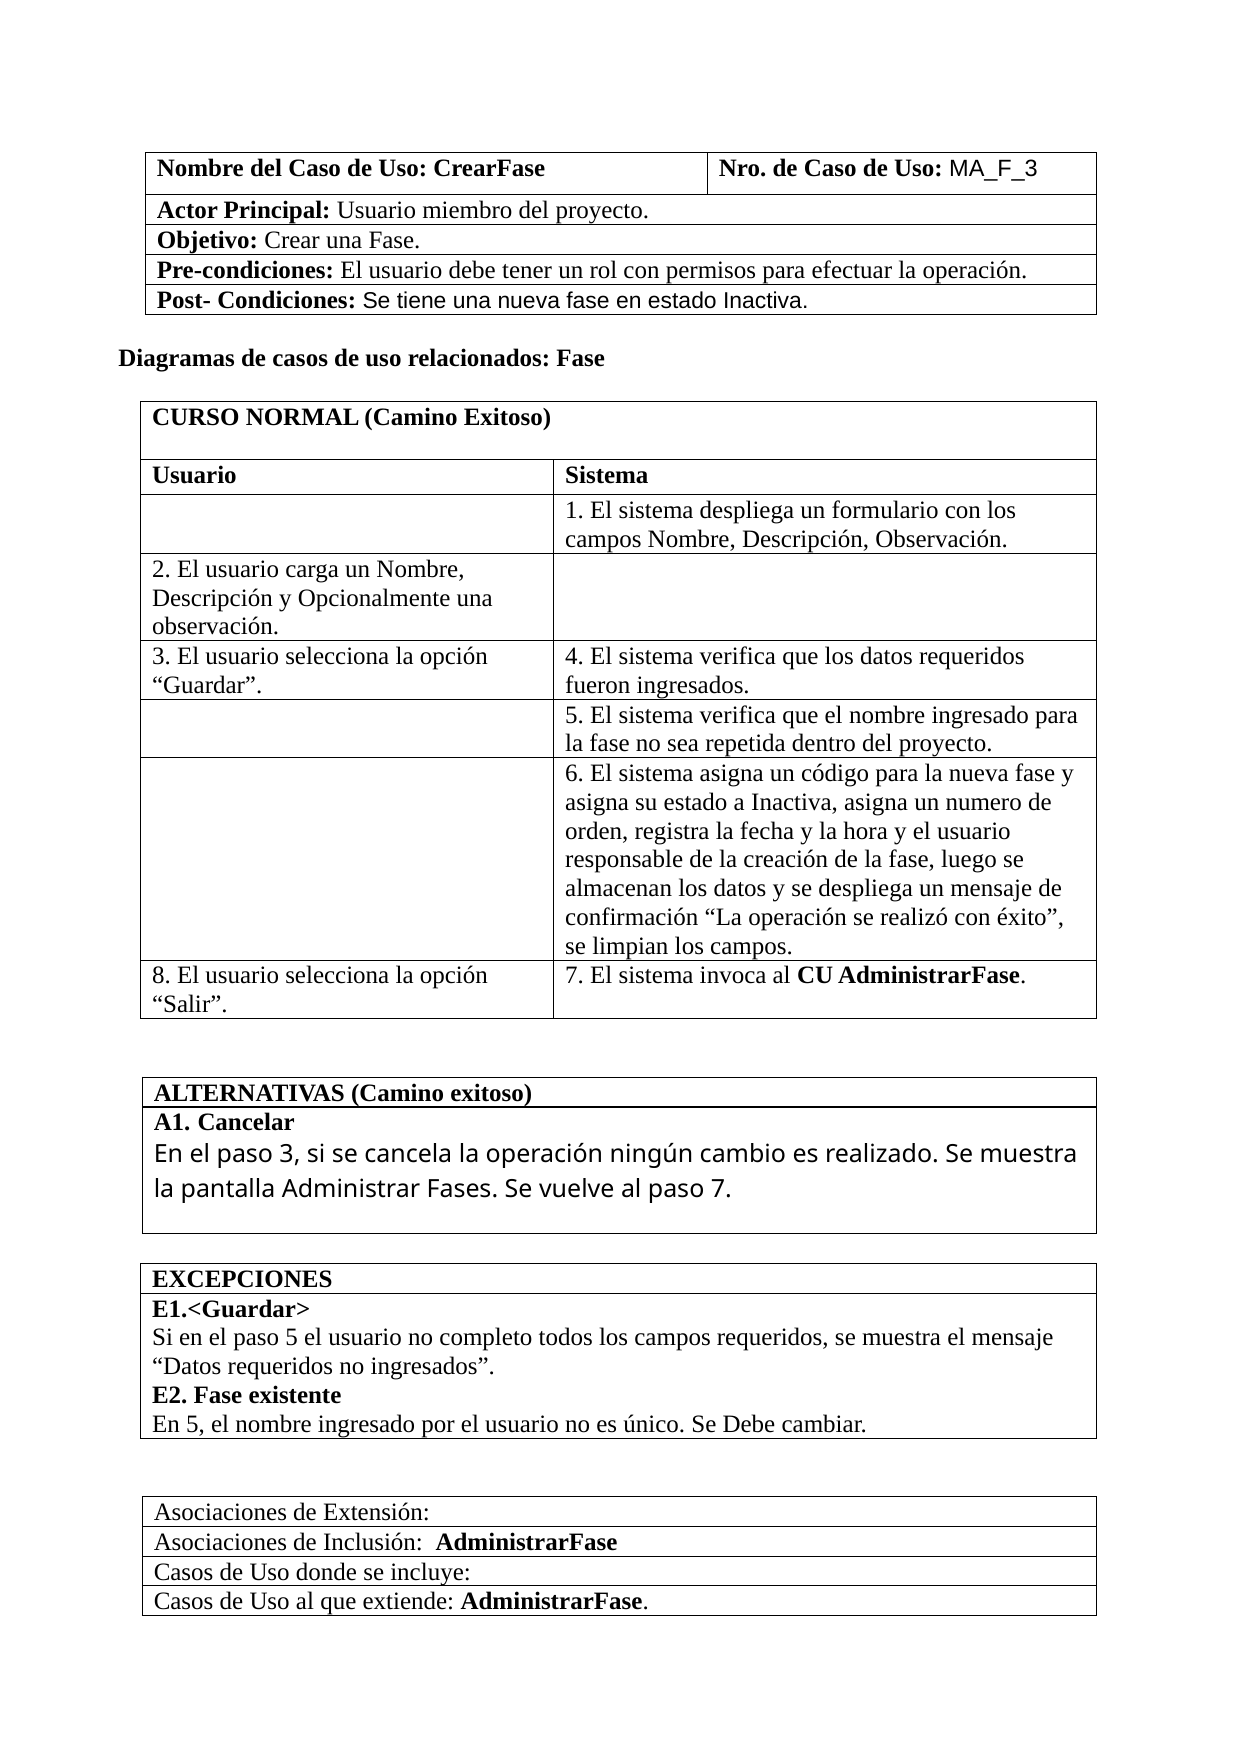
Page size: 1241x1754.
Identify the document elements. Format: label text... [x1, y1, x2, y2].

text Diagramas de casos de uso relacionados: Fase [118, 343, 1122, 372]
table_cell Cancelar En el paso 3, si se cancela la operación ningún cambio es realizado. Se muestra la pantalla Administrar Fases. Se vuelve al paso 7. [143, 1108, 1096, 1233]
table_cell Asociaciones de Inclusión: AdministrarFase [143, 1527, 1096, 1556]
table_cell 5. El sistema verifica que el nombre ingresado para la fase no sea repetida dentro del proyecto. [554, 700, 1096, 757]
table_cell 7. El sistema invoca al CU AdministrarFase. [554, 961, 1096, 1018]
table_cell Sistema [554, 460, 1096, 494]
table_cell E1.<Guardar> Si en el paso 5 el usuario no completo todos los campos requeridos, se muestra el mensaje “Datos requeridos no ingresados”. E2. Fase existente En 5, el nombre ingresado por el usuario no es único. Se Debe cambiar. [141, 1294, 1096, 1437]
table_header CURSO NORMAL (Camino Exitoso) [141, 402, 1096, 459]
table_cell [141, 700, 553, 757]
table_header Nombre del Caso de Uso: CrearFase [146, 153, 707, 194]
table_header EXCEPCIONES [141, 1264, 1096, 1293]
table_cell 6. El sistema asigna un código para la nueva fase y asigna su estado a Inactiva, asigna un numero de orden, registra la fecha y la hora y el usuario responsable de la creación de la fase, luego se almacenan los datos y se despliega un mensaje de confirmación “La operación se realizó con éxito”, se limpian los campos. [554, 758, 1096, 959]
table_cell 3. El usuario selecciona la opción “Guardar”. [141, 641, 553, 699]
table_cell 4. El sistema verifica que los datos requeridos fueron ingresados. [554, 641, 1096, 699]
table_cell [141, 495, 553, 553]
table_cell Pre-condiciones: El usuario debe tener un rol con permisos para efectuar la operación. [146, 255, 1096, 284]
table_cell 2. El usuario carga un Nombre, Descripción y Opcionalmente una observación. [141, 554, 553, 640]
table_cell Post- Condiciones: Se tiene una nueva fase en estado Inactiva. [146, 285, 1096, 313]
table_cell Casos de Uso al que extiende: AdministrarFase. [143, 1586, 1096, 1615]
table_cell Objetivo: Crear una Fase. [146, 225, 1096, 254]
table_cell Usuario [141, 460, 553, 494]
table_cell 8. El usuario selecciona la opción “Salir”. [141, 961, 553, 1018]
table_cell [554, 554, 1096, 640]
table_header Asociaciones de Extensión: [143, 1497, 1096, 1526]
table_cell 1. El sistema despliega un formulario con los campos Nombre, Descripción, Observación. [554, 495, 1096, 553]
table_cell [141, 758, 553, 959]
table_header Nro. de Caso de Uso: MA_F_3 [708, 153, 1096, 194]
table_cell Casos de Uso donde se incluye: [143, 1557, 1096, 1585]
table_cell Actor Principal: Usuario miembro del proyecto. [146, 195, 1096, 224]
table_header ALTERNATIVAS (Camino exitoso) [143, 1078, 1096, 1106]
